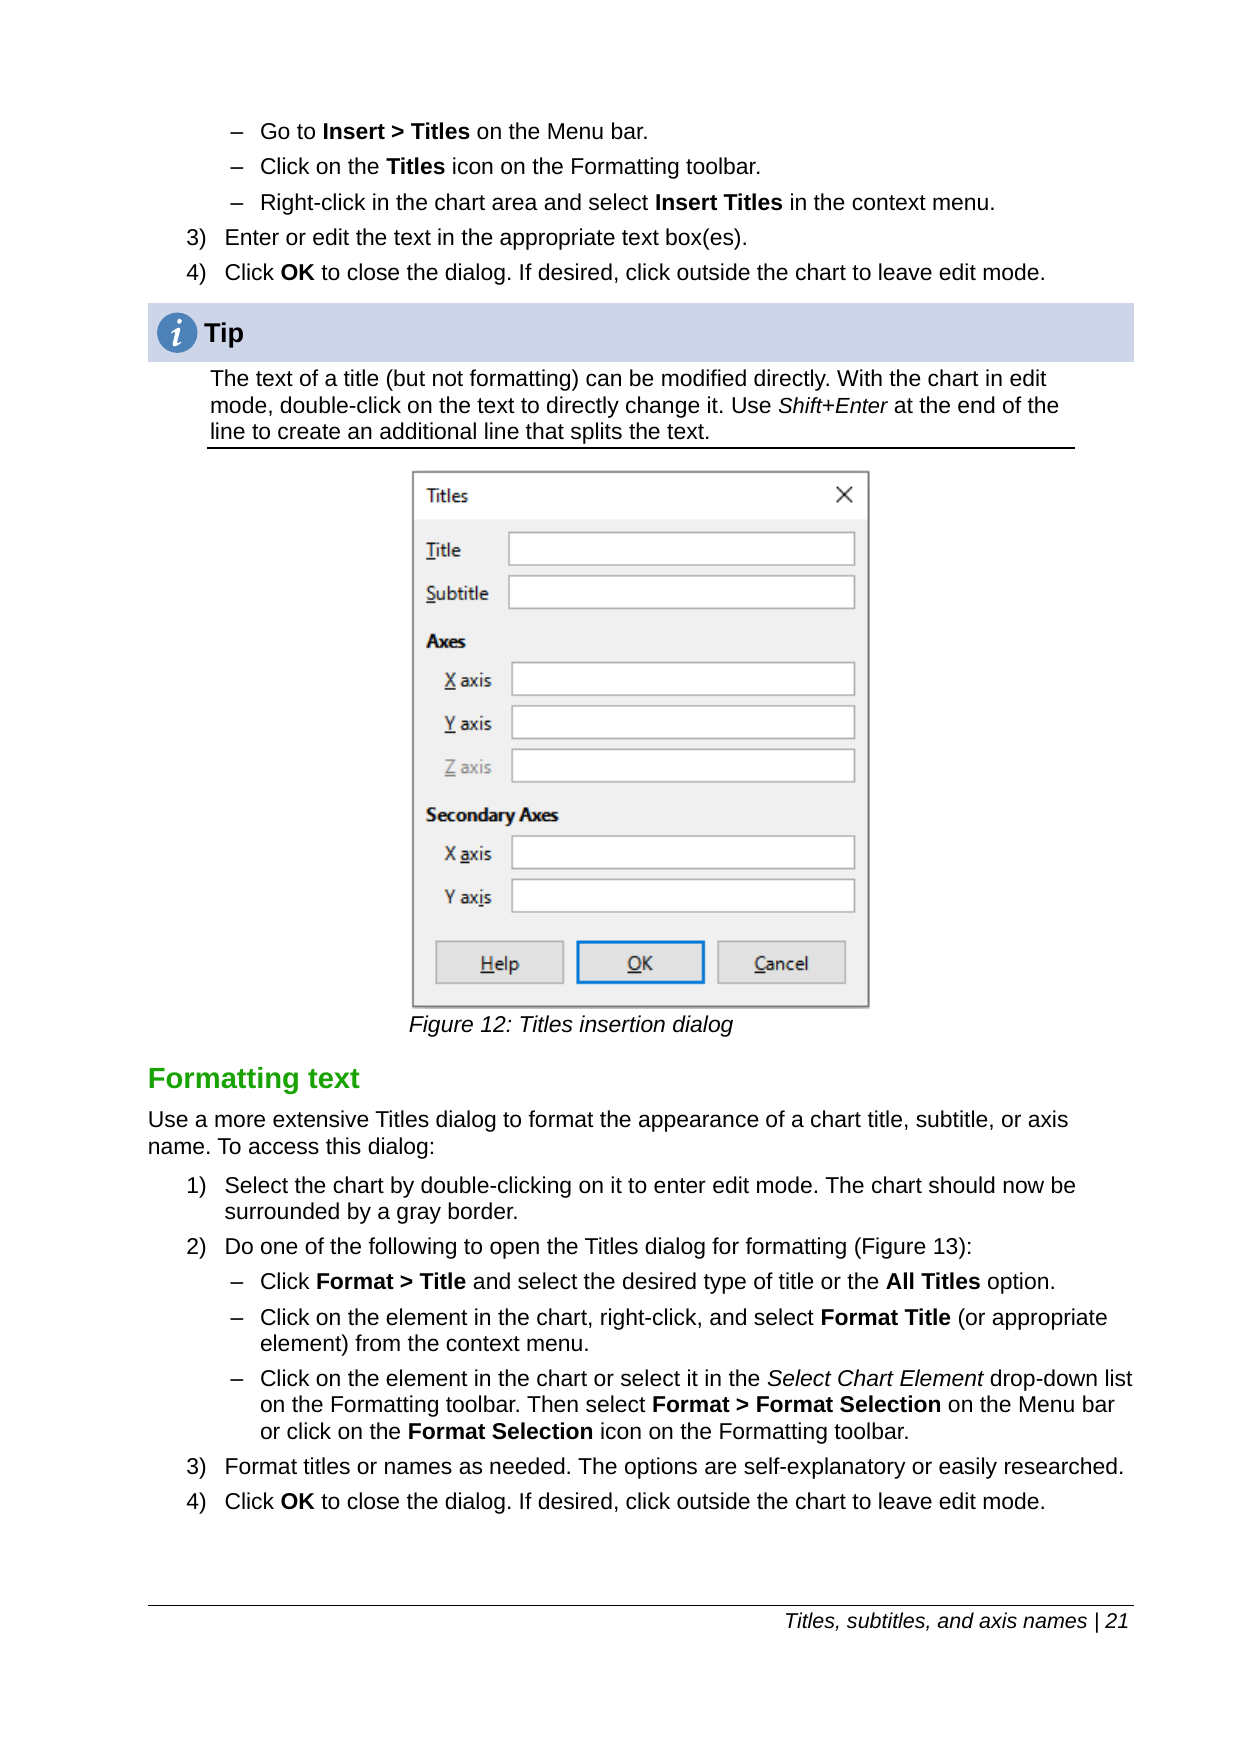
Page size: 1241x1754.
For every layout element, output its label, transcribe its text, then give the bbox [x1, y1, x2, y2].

list Click on the Titles icon on the Formatting toolbar. [230, 153, 1134, 180]
list Click OK to close the dialog. If desired, click outside the chart to leave edit mode. [207, 1488, 1134, 1514]
list Go to Insert > Titles on the Menu bar. [230, 118, 1134, 144]
list Click on the element in the chart, right-click, and select Format Title (or appropriate element) from the context menu. [230, 1303, 1134, 1356]
text Use a more extensive Titles dialog to format the appearance of a chart title, subtitle, or axis name. To access this dialog: [148, 1106, 1134, 1159]
list Enter or edit the text in the appropriate text box(es). [207, 224, 1134, 250]
list Select the chart by double-clicking on it to enter edit mode. The chart should now be surrounded by a gray border. [207, 1172, 1134, 1224]
list Do one of the following to open the Titles dialog for formatting (Figure 13): [207, 1233, 1134, 1259]
list Click Format > Title and select the desired type of title or the All Titles option. [230, 1268, 1134, 1295]
text The text of a title (but not formatting) can be modified directly. With the chart in edit mode, double-click on the text to directly change it. Use Shift+Enter at the end of the line to create an additional line that splits the text. [207, 362, 1075, 447]
list Format titles or names as needed. The options are self-explanatory or easily researched. [207, 1453, 1134, 1479]
picture [411, 470, 870, 1009]
list Click on the element in the chart or select it in the Select Chart Element drop-down list on the Formatting toolbar. Then select Format > Format Selection on the Menu bar or click on the Format Selection icon on the Formatting toolbar. [230, 1365, 1134, 1444]
list Click OK to close the dialog. If desired, click outside the chart to leave edit mode. [207, 259, 1134, 285]
text Figure 12: Titles insertion dialog [409, 467, 873, 1037]
subtitle Tip [148, 303, 1134, 362]
list Right-click in the chart area and select Insert Titles in the context menu. [230, 188, 1134, 215]
subtitle Formatting text [148, 1061, 1134, 1094]
